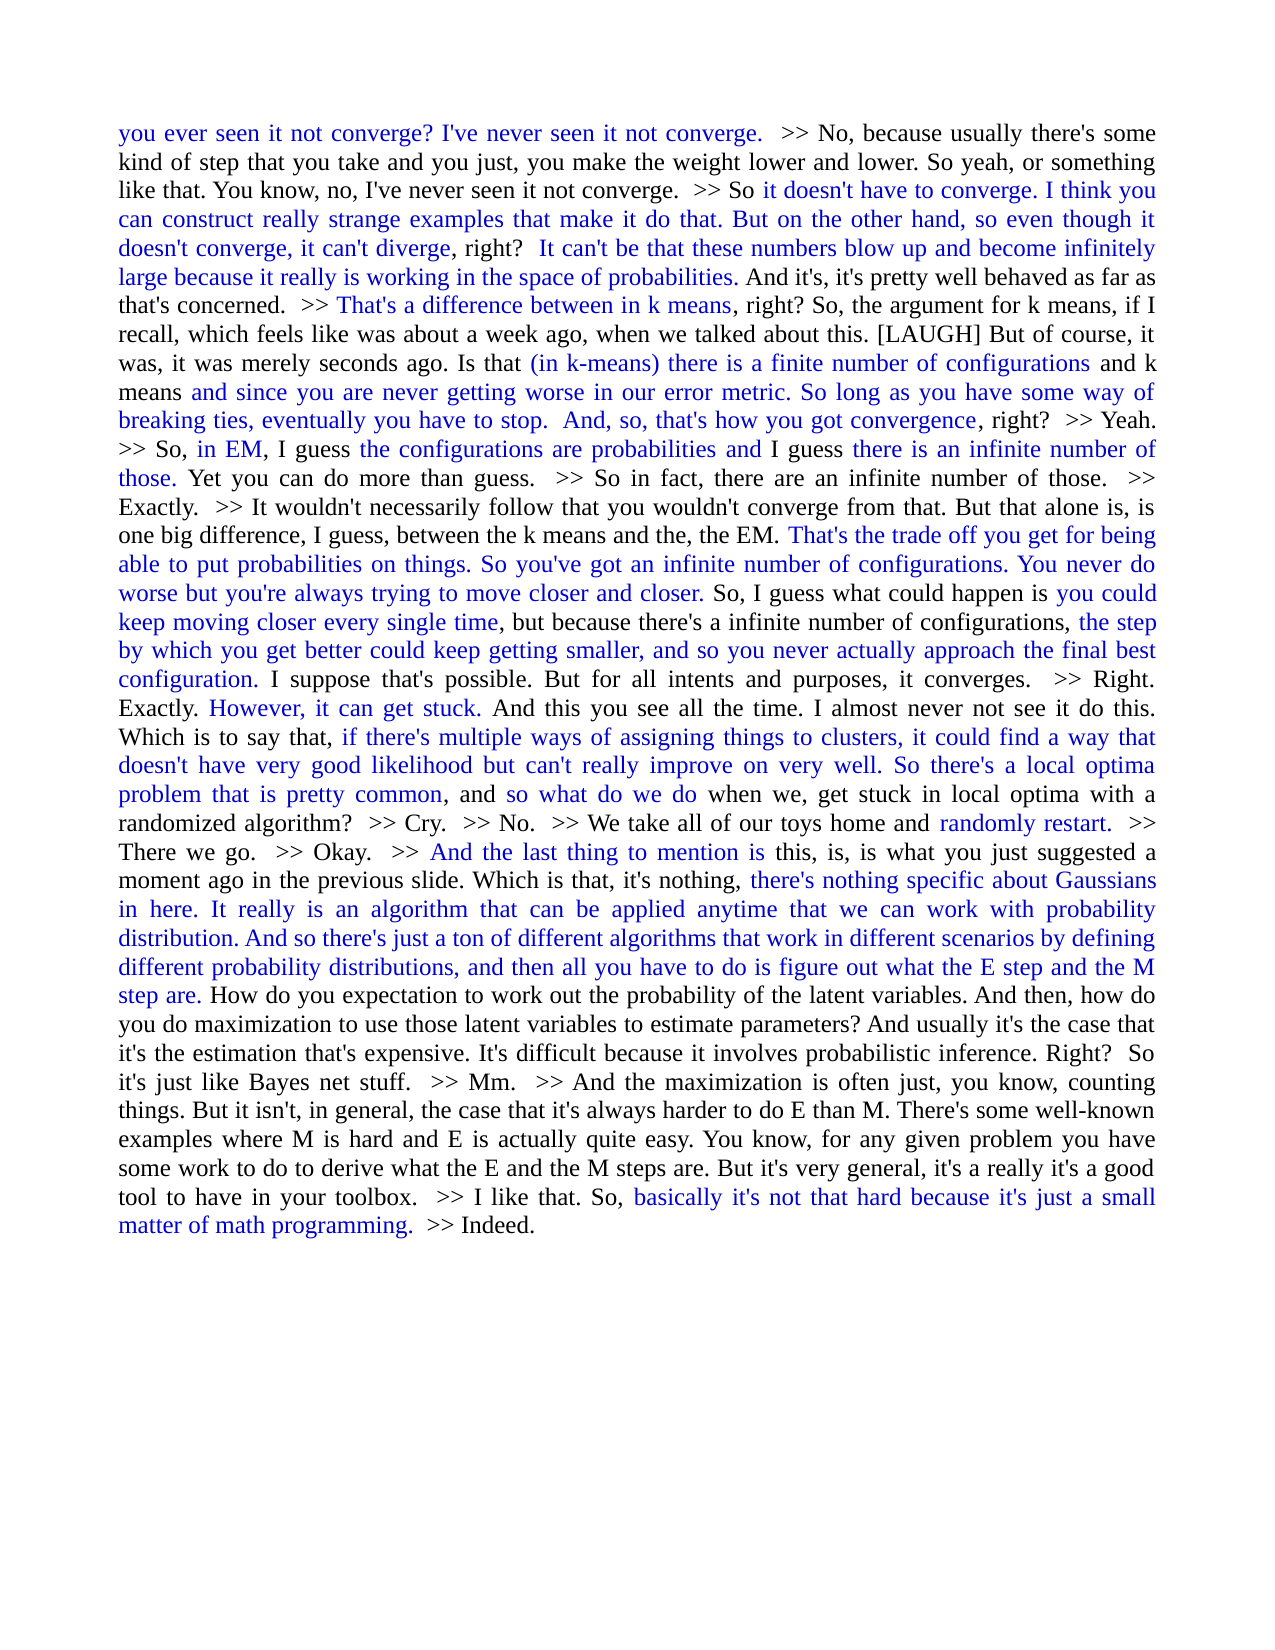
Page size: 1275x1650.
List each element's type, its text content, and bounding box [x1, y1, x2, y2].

text you ever seen it not converge? I've never seen it not converge. >> No, because usually there's some kind of step that you take and you just, you make the weight lower and lower. So yeah, or something like that. You know, no, I've never seen it not converge. >> So it doesn't have to converge. I think you can construct really strange examples that make it do that. But on the other hand, so even though it doesn't converge, it can't diverge, right? It can't be that these numbers blow up and become infinitely large because it really is working in the space of probabilities. And it's, it's pretty well behaved as far as that's concerned. >> That's a difference between in k means, right? So, the argument for k means, if I recall, which feels like was about a week ago, when we talked about this. [LAUGH] But of course, it was, it was merely seconds ago. Is that (in k-means) there is a finite number of configurations and k means and since you are never getting worse in our error metric. So long as you have some way of breaking ties, eventually you have to stop. And, so, that's how you got convergence, right? >> Yeah. >> So, in EM, I guess the configurations are probabilities and I guess there is an infinite number of those. Yet you can do more than guess. >> So in fact, there are an infinite number of those. >> Exactly. >> It wouldn't necessarily follow that you wouldn't converge from that. But that alone is, is one big difference, I guess, between the k means and the, the EM. That's the trade off you get for being able to put probabilities on things. So you've got an infinite number of configurations. You never do worse but you're always trying to move closer and closer. So, I guess what could happen is you could keep moving closer every single time, but because there's a infinite number of configurations, the step by which you get better could keep getting smaller, and so you never actually approach the final best configuration. I suppose that's possible. But for all intents and purposes, it converges. >> Right. Exactly. However, it can get stuck. And this you see all the time. I almost never not see it do this. Which is to say that, if there's multiple ways of assigning things to clusters, it could find a way that doesn't have very good likelihood but can't really improve on very well. So there's a local optima problem that is pretty common, and so what do we do when we, get stuck in local optima with a randomized algorithm? >> Cry. >> No. >> We take all of our toys home and randomly restart. >> There we go. >> Okay. >> And the last thing to mention is this, is, is what you just suggested a moment ago in the previous slide. Which is that, it's nothing, there's nothing specific about Gaussians in here. It really is an algorithm that can be applied anytime that we can work with probability distribution. And so there's just a ton of different algorithms that work in different scenarios by defining different probability distributions, and then all you have to do is figure out what the E step and the M step are. How do you expectation to work out the probability of the latent variables. And then, how do you do maximization to use those latent variables to estimate parameters? And usually it's the case that it's the estimation that's expensive. It's difficult because it involves probabilistic inference. Right? So it's just like Bayes net stuff. >> Mm. >> And the maximization is often just, you know, counting things. But it isn't, in general, the case that it's always harder to do E than M. There's some well-known examples where M is hard and E is actually quite easy. You know, for any given problem you have some work to do to derive what the E and the M steps are. But it's very general, it's a really it's a good tool to have in your toolbox. >> I like that. So, basically it's not that hard because it's just a small matter of math programming. >> Indeed. [118, 118, 1157, 1239]
